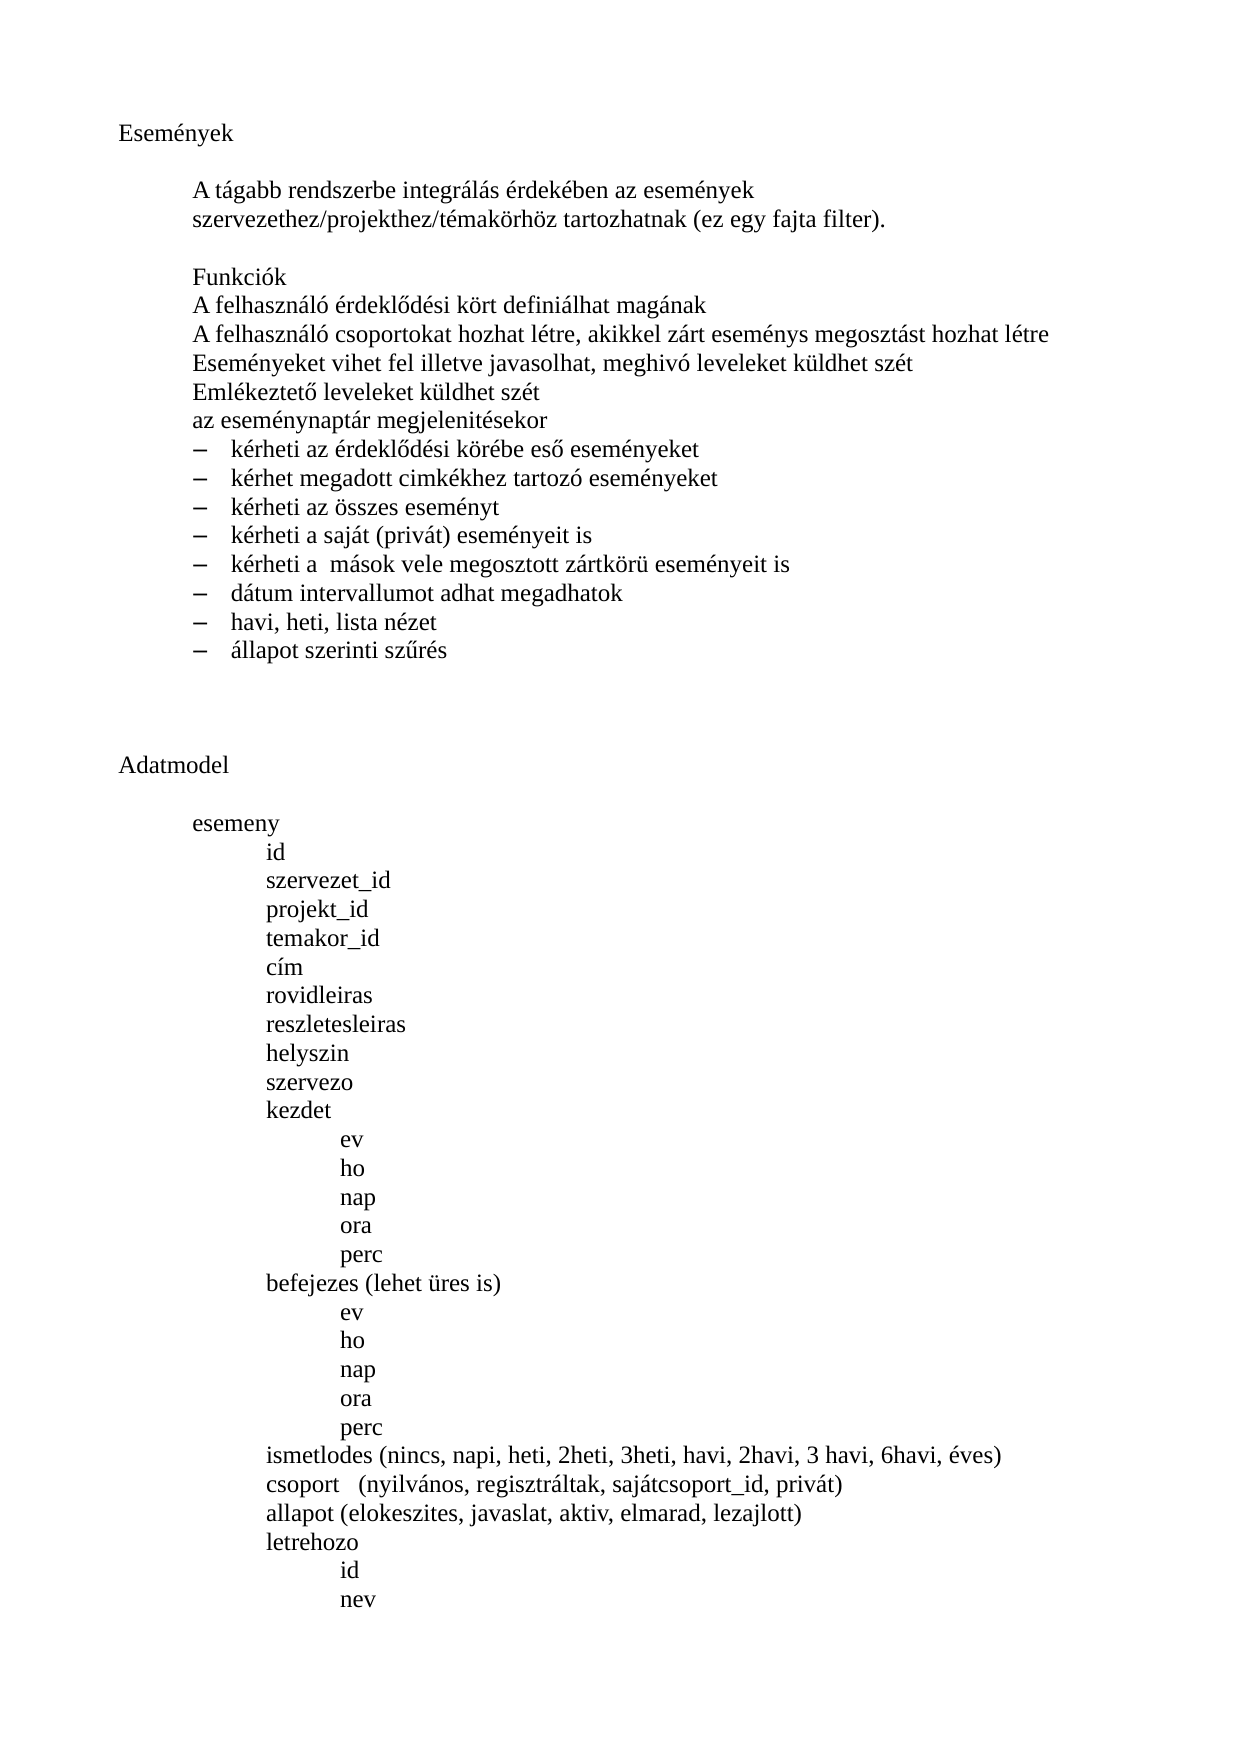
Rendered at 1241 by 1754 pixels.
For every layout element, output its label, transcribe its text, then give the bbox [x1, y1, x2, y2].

text kezdet [118, 1096, 1122, 1124]
text szervezet_id [118, 866, 1122, 894]
text perc [118, 1412, 1122, 1441]
list kérheti a mások vele megosztott zártkörü eseményeit is [193, 549, 1122, 578]
text helyszin [118, 1038, 1122, 1067]
list kérheti az érdeklődési körébe eső eseményeket [193, 434, 1122, 463]
text nap [118, 1354, 1122, 1383]
list kérheti az összes eseményt [193, 492, 1122, 521]
list havi, heti, lista nézet [193, 607, 1122, 636]
text nap [118, 1182, 1122, 1211]
text ev [118, 1124, 1122, 1153]
text esemeny [118, 808, 1122, 837]
text projekt_id [118, 894, 1122, 923]
text A felhasználó érdeklődési kört definiálhat magának [118, 291, 1122, 319]
text A felhasználó csoportokat hozhat létre, akikkel zárt eseménys megosztást hozhat létre [118, 319, 1122, 348]
text befejezes (lehet üres is) [118, 1268, 1122, 1297]
text letrehozo [118, 1527, 1122, 1556]
text A tágabb rendszerbe integrálás érdekében az események [118, 176, 1122, 204]
text cím [118, 952, 1122, 981]
text csoport (nyilvános, regisztráltak, sajátcsoport_id, privát) [118, 1469, 1122, 1498]
text nev [118, 1584, 1122, 1613]
text ho [118, 1326, 1122, 1354]
text reszletesleiras [118, 1009, 1122, 1038]
text ora [118, 1383, 1122, 1412]
list állapot szerinti szűrés [193, 636, 1122, 664]
text ho [118, 1153, 1122, 1182]
text rovidleiras [118, 981, 1122, 1009]
text szervezethez/projekthez/témakörhöz tartozhatnak (ez egy fajta filter). [118, 204, 1122, 233]
text Események [118, 118, 1122, 147]
text id [118, 837, 1122, 866]
text ismetlodes (nincs, napi, heti, 2heti, 3heti, havi, 2havi, 3 havi, 6havi, éves) [118, 1441, 1122, 1469]
text Adatmodel [118, 751, 1122, 779]
list kérhet megadott cimkékhez tartozó eseményeket [193, 463, 1122, 492]
text ora [118, 1211, 1122, 1239]
text szervezo [118, 1067, 1122, 1096]
list dátum intervallumot adhat megadhatok [193, 578, 1122, 607]
text id [118, 1556, 1122, 1584]
text Emlékeztető leveleket küldhet szét [118, 377, 1122, 406]
text perc [118, 1239, 1122, 1268]
text allapot (elokeszites, javaslat, aktiv, elmarad, lezajlott) [118, 1498, 1122, 1527]
text az eseménynaptár megjelenitésekor [118, 406, 1122, 434]
text ev [118, 1297, 1122, 1326]
text Funkciók [118, 262, 1122, 291]
text Eseményeket vihet fel illetve javasolhat, meghivó leveleket küldhet szét [118, 348, 1122, 377]
list kérheti a saját (privát) eseményeit is [193, 521, 1122, 549]
text temakor_id [118, 923, 1122, 952]
